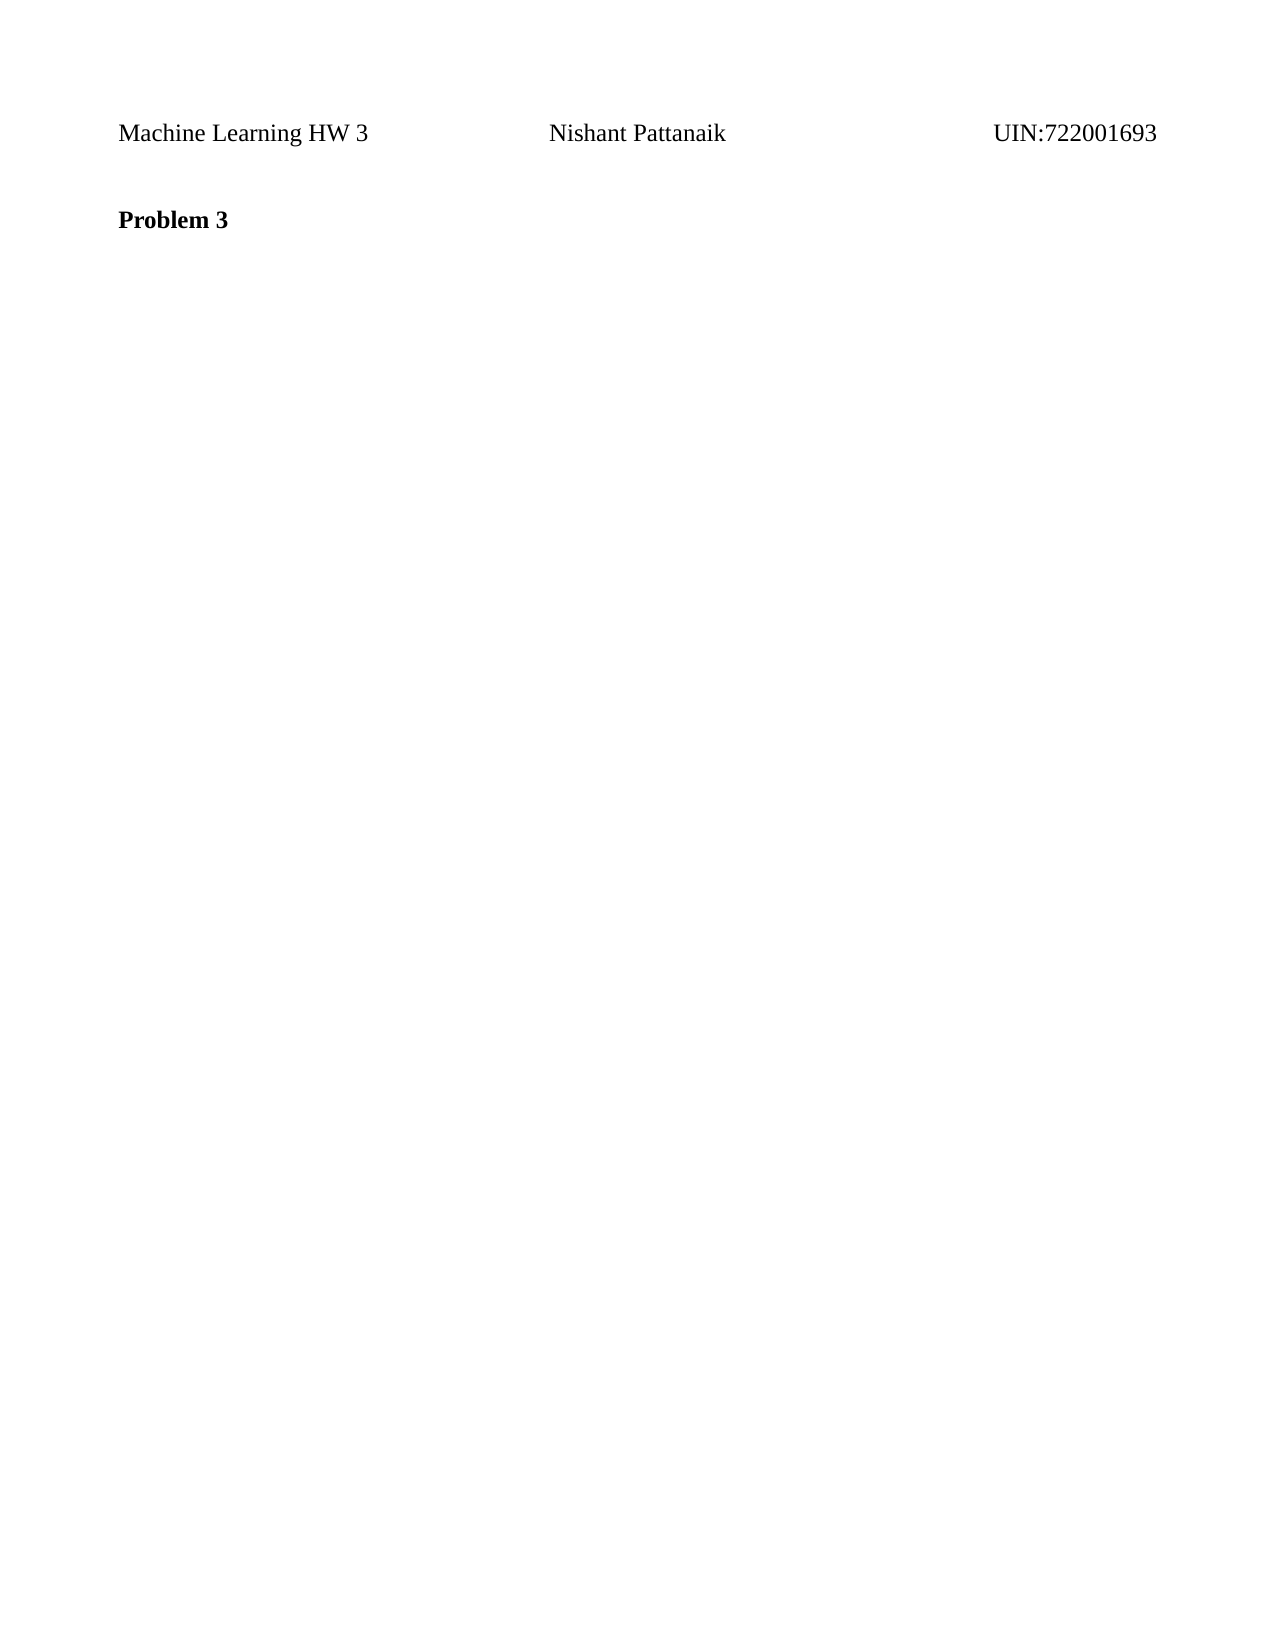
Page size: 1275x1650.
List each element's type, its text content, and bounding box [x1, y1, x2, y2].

text Problem 3 [118, 205, 1157, 234]
